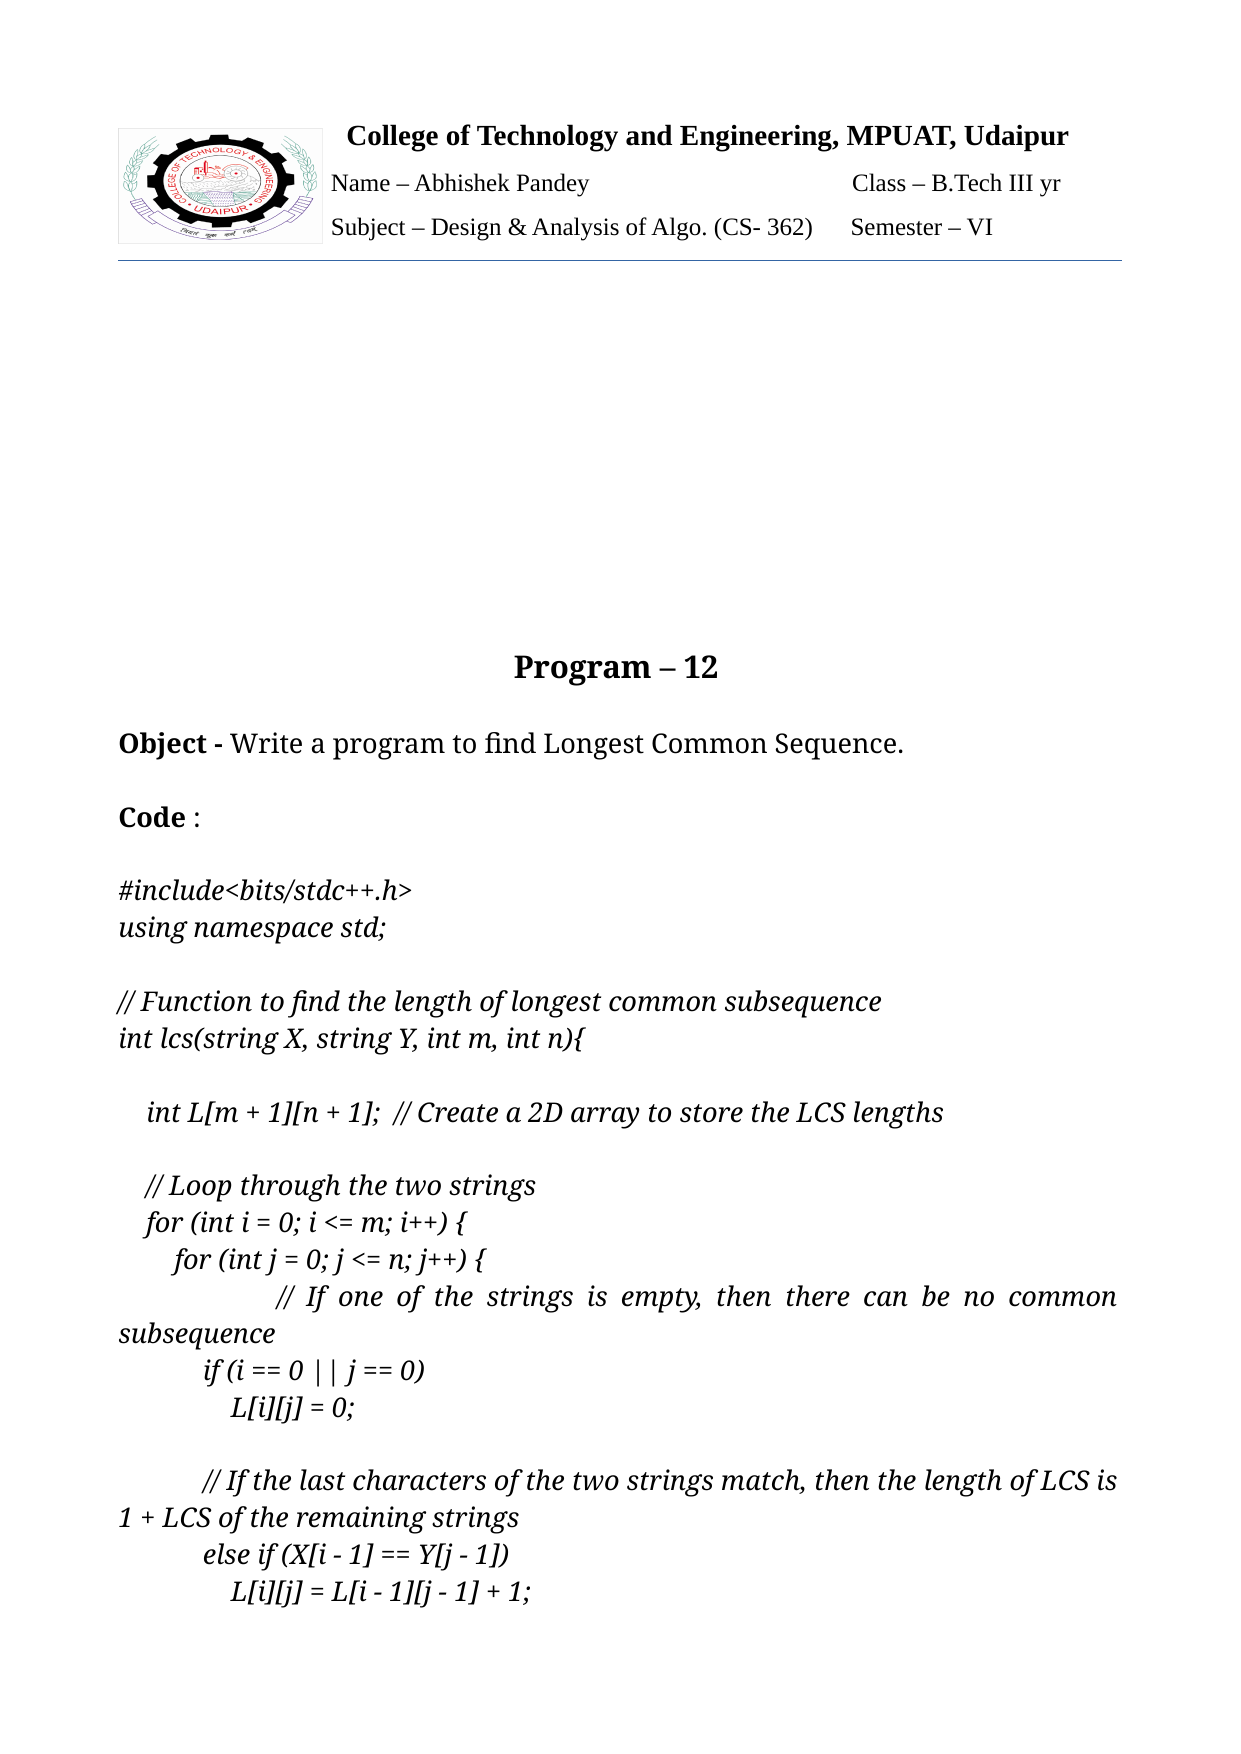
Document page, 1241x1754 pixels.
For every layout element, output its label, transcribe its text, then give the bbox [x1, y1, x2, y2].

text for (int j = 0; j <= n; j++) { [118, 1241, 1122, 1277]
text // Loop through the two strings [118, 1167, 1122, 1204]
text L[i][j] = L[i - 1][j - 1] + 1; [118, 1572, 1122, 1609]
text if (i == 0 || j == 0) [118, 1351, 1122, 1388]
text Code : [118, 798, 1122, 835]
text #include<bits/stdc++.h> [118, 872, 1122, 909]
text Object - Write a program to find Longest Common Sequence. [118, 724, 1122, 761]
picture [118, 128, 323, 244]
text using namespace std; [118, 909, 1122, 946]
text Program – 12 [118, 645, 1122, 687]
text // If the last characters of the two strings match, then the length of LCS is 1 + LCS of the remaining strings [118, 1462, 1122, 1536]
text for (int i = 0; i <= m; i++) { [118, 1204, 1122, 1241]
text L[i][j] = 0; [118, 1388, 1122, 1425]
text // If one of the strings is empty, then there can be no common subsequence [118, 1277, 1122, 1351]
text int L[m + 1][n + 1]; // Create a 2D array to store the LCS lengths [118, 1093, 1122, 1130]
text int lcs(string X, string Y, int m, int n){ [118, 1019, 1122, 1056]
text else if (X[i - 1] == Y[j - 1]) [118, 1536, 1122, 1572]
text // Function to find the length of longest common subsequence [118, 982, 1122, 1019]
